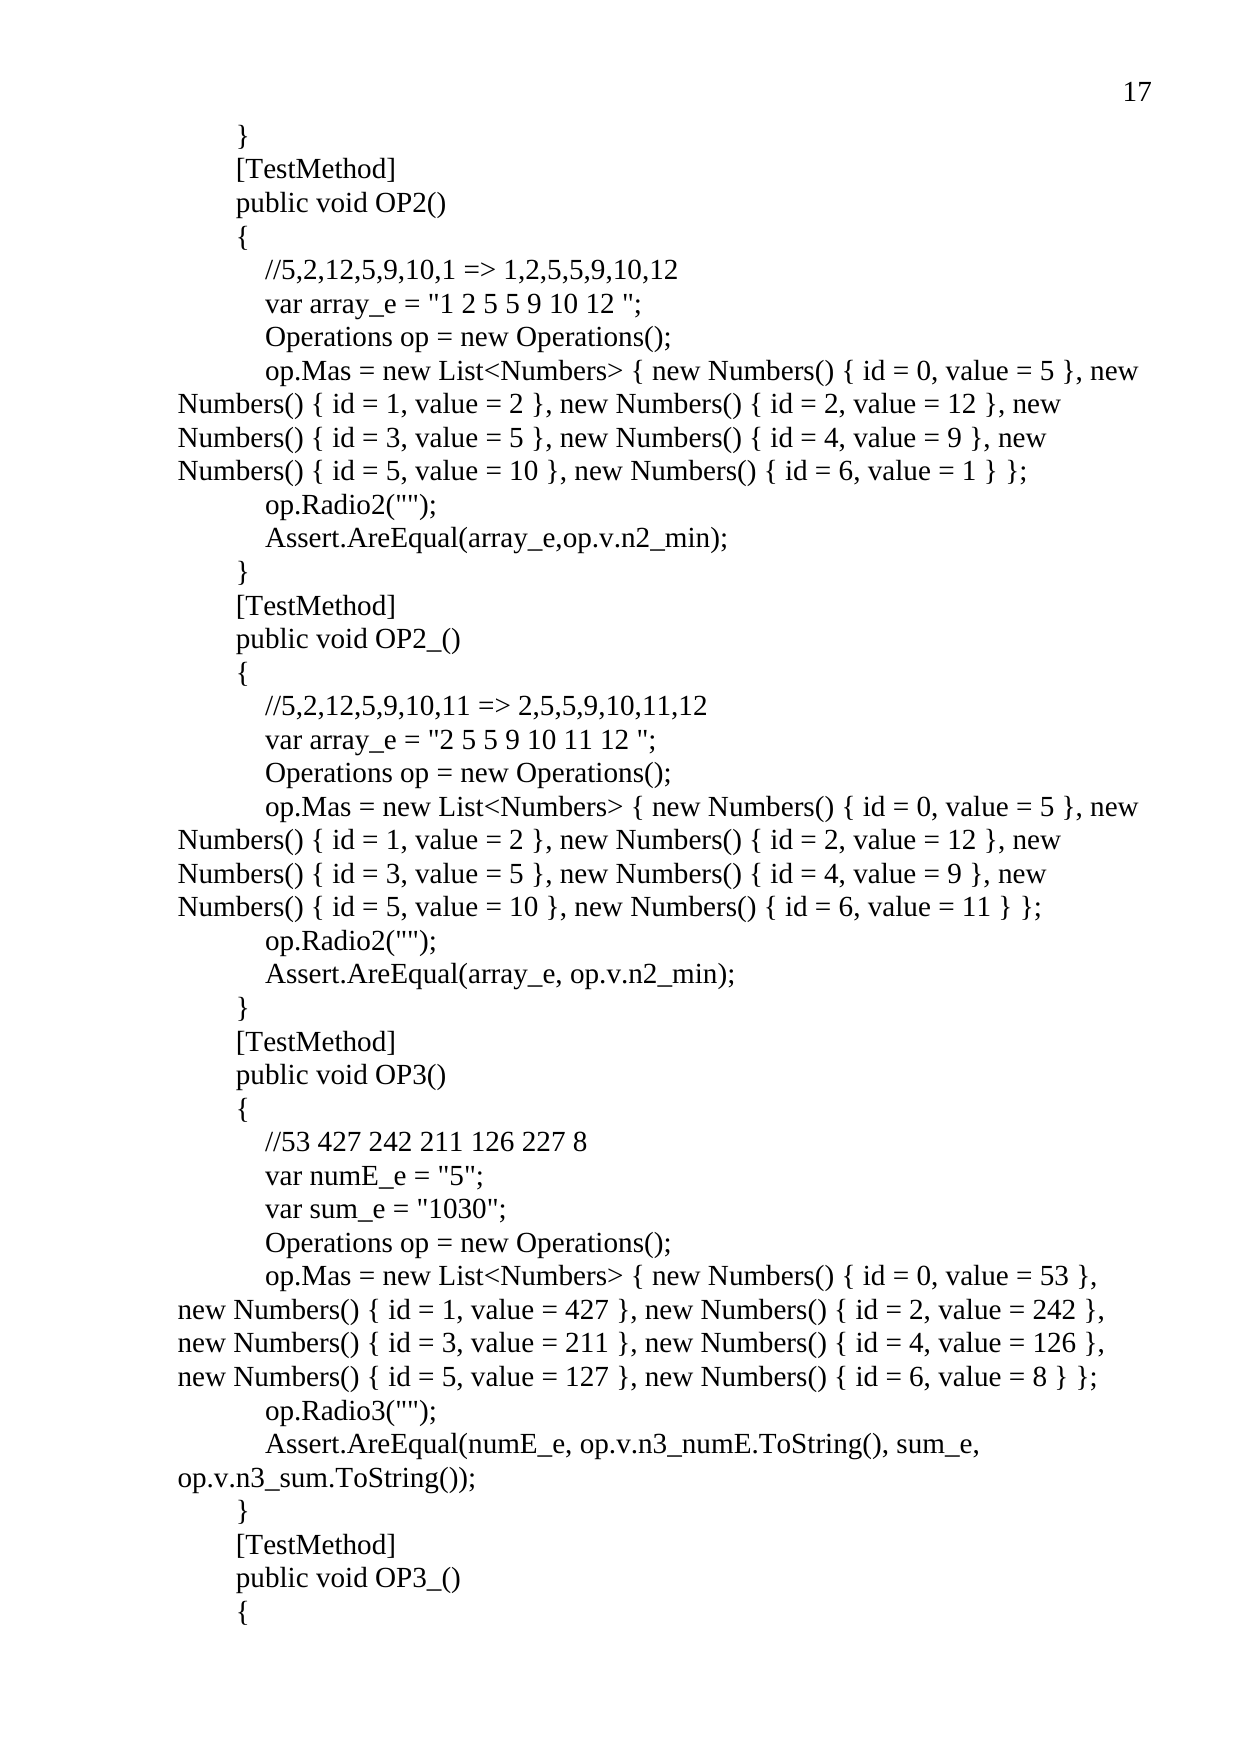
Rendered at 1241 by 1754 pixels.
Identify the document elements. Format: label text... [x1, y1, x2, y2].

text public void OP2_() [177, 621, 1152, 655]
text } [177, 1493, 1152, 1527]
text var array_e = "1 2 5 5 9 10 12 "; [177, 286, 1152, 319]
text Assert.AreEqual(numE_e, op.v.n3_numE.ToString(), sum_e, op.v.n3_sum.ToString()); [177, 1426, 1152, 1493]
text var array_e = "2 5 5 9 10 11 12 "; [177, 722, 1152, 755]
text public void OP3() [177, 1057, 1152, 1091]
text } [177, 118, 1152, 152]
text { [177, 1594, 1152, 1627]
text op.Mas = new List<Numbers> { new Numbers() { id = 0, value = 53 }, new Numbers() { id = 1, value = 427 }, new Numbers() { id = 2, value = 242 }, new Numbers() { id = 3, value = 211 }, new Numbers() { id = 4, value = 126 }, new Numbers() { id = 5, value = 127 }, new Numbers() { id = 6, value = 8 } }; [177, 1258, 1152, 1393]
text [TestMethod] [177, 1527, 1152, 1560]
text Operations op = new Operations(); [177, 755, 1152, 789]
text Operations op = new Operations(); [177, 319, 1152, 353]
text } [177, 990, 1152, 1024]
text Assert.AreEqual(array_e,op.v.n2_min); [177, 521, 1152, 554]
text [TestMethod] [177, 588, 1152, 621]
text op.Radio2(""); [177, 487, 1152, 521]
text { [177, 655, 1152, 688]
text Assert.AreEqual(array_e, op.v.n2_min); [177, 957, 1152, 990]
text op.Mas = new List<Numbers> { new Numbers() { id = 0, value = 5 }, new Numbers() { id = 1, value = 2 }, new Numbers() { id = 2, value = 12 }, new Numbers() { id = 3, value = 5 }, new Numbers() { id = 4, value = 9 }, new Numbers() { id = 5, value = 10 }, new Numbers() { id = 6, value = 1 } }; [177, 353, 1152, 487]
text var sum_e = "1030"; [177, 1191, 1152, 1225]
text [TestMethod] [177, 1024, 1152, 1057]
text { [177, 219, 1152, 252]
text //53 427 242 211 126 227 8 [177, 1124, 1152, 1158]
text var numE_e = "5"; [177, 1158, 1152, 1191]
text } [177, 554, 1152, 588]
text op.Radio3(""); [177, 1393, 1152, 1426]
text op.Radio2(""); [177, 923, 1152, 957]
text [TestMethod] [177, 152, 1152, 185]
text //5,2,12,5,9,10,11 => 2,5,5,9,10,11,12 [177, 688, 1152, 722]
text Operations op = new Operations(); [177, 1225, 1152, 1258]
text public void OP3_() [177, 1560, 1152, 1594]
text //5,2,12,5,9,10,1 => 1,2,5,5,9,10,12 [177, 252, 1152, 286]
text { [177, 1091, 1152, 1124]
text public void OP2() [177, 185, 1152, 219]
text op.Mas = new List<Numbers> { new Numbers() { id = 0, value = 5 }, new Numbers() { id = 1, value = 2 }, new Numbers() { id = 2, value = 12 }, new Numbers() { id = 3, value = 5 }, new Numbers() { id = 4, value = 9 }, new Numbers() { id = 5, value = 10 }, new Numbers() { id = 6, value = 11 } }; [177, 789, 1152, 923]
